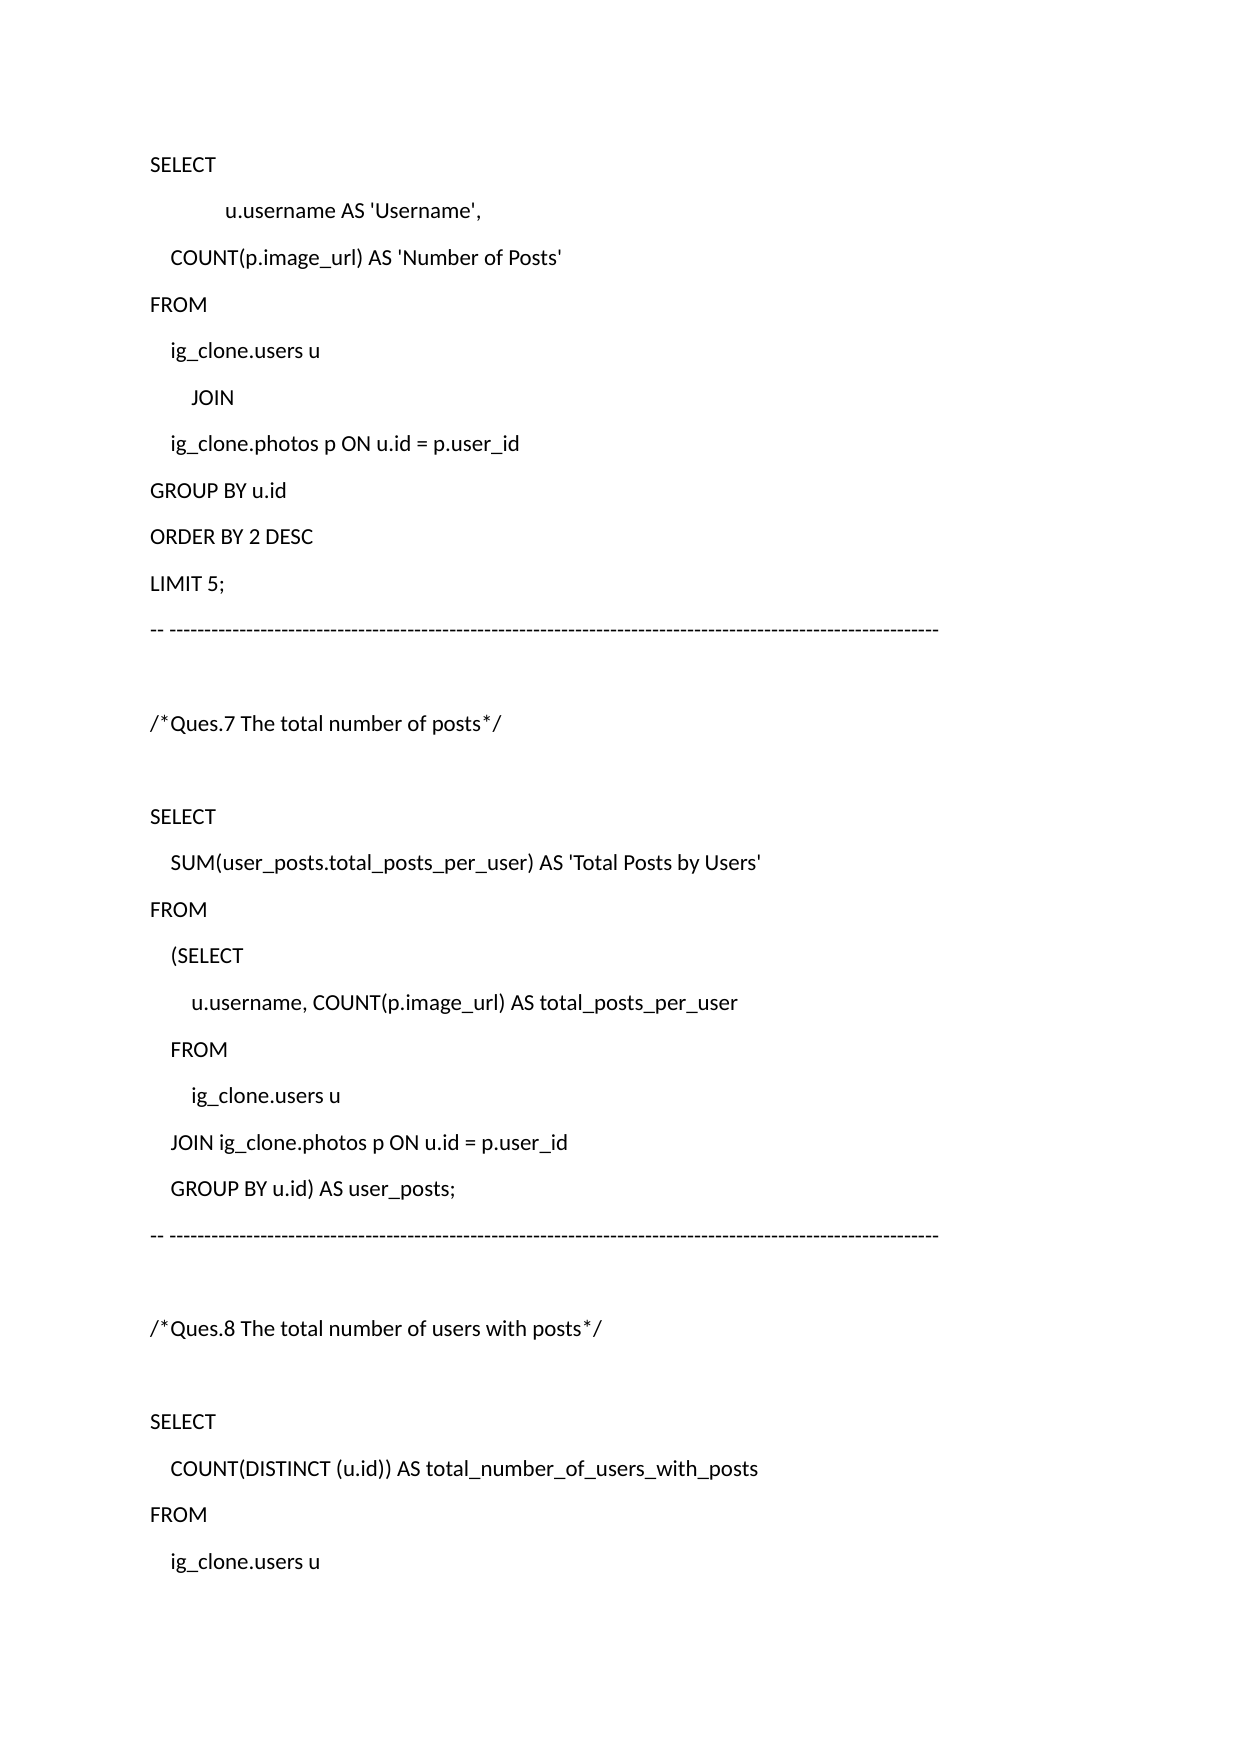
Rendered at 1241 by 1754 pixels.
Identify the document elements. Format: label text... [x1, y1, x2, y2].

text -- -------------------------------------------------------------------------------------------------------------- [150, 616, 1090, 644]
text ORDER BY 2 DESC [150, 522, 1090, 551]
text JOIN ig_clone.photos p ON u.id = p.user_id [150, 1128, 1090, 1156]
text /*Ques.7 The total number of posts*/ [150, 709, 1090, 737]
text u.username AS 'Username', [150, 197, 1090, 224]
text GROUP BY u.id [150, 476, 1090, 504]
text COUNT(DISTINCT (u.id)) AS total_number_of_users_with_posts [150, 1454, 1090, 1482]
text ig_clone.users u [150, 1081, 1090, 1109]
text FROM [150, 895, 1090, 923]
text FROM [150, 290, 1090, 318]
text COUNT(p.image_url) AS 'Number of Posts' [150, 243, 1090, 271]
text JOIN [150, 383, 1090, 411]
text GROUP BY u.id) AS user_posts; [150, 1174, 1090, 1202]
text ig_clone.users u [150, 1547, 1090, 1575]
text SELECT [150, 802, 1090, 830]
text -- -------------------------------------------------------------------------------------------------------------- [150, 1221, 1090, 1249]
text ig_clone.photos p ON u.id = p.user_id [150, 429, 1090, 457]
text FROM [150, 1500, 1090, 1528]
text SUM(user_posts.total_posts_per_user) AS 'Total Posts by Users' [150, 848, 1090, 876]
text SELECT [150, 1407, 1090, 1435]
text FROM [150, 1035, 1090, 1063]
text SELECT [150, 150, 1090, 178]
text LIMIT 5; [150, 569, 1090, 597]
text (SELECT [150, 942, 1090, 969]
text u.username, COUNT(p.image_url) AS total_posts_per_user [150, 988, 1090, 1016]
text /*Ques.8 The total number of users with posts*/ [150, 1314, 1090, 1342]
text ig_clone.users u [150, 336, 1090, 364]
